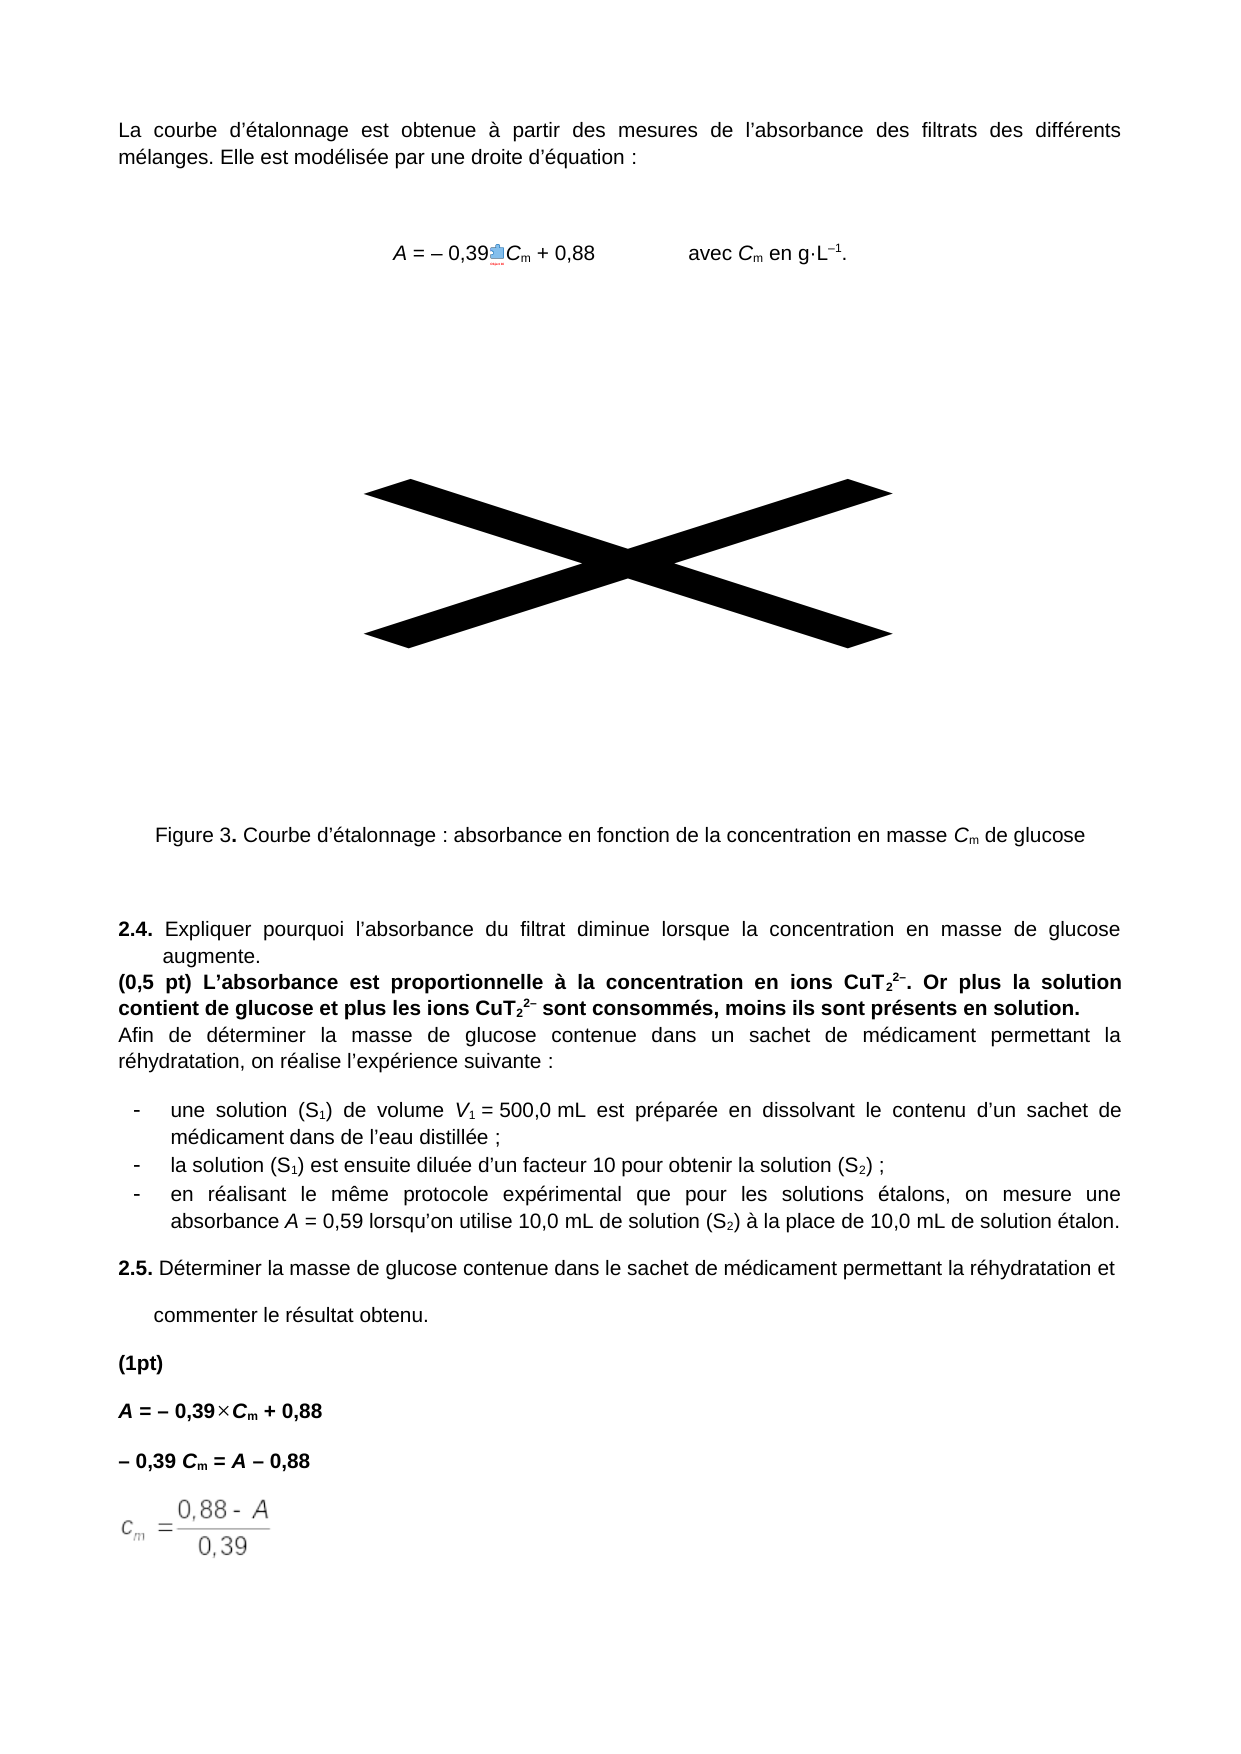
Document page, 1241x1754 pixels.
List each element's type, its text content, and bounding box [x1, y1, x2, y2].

text La courbe d’étalonnage est obtenue à partir des mesures de l’absorbance des filtrats des différents mélanges. Elle est modélisée par une droite d’équation : [118, 118, 1122, 168]
list la solution (S1) est ensuite diluée d’un facteur 10 pour obtenir la solution (S2) ; [133, 1151, 1122, 1177]
text A = – 0,39Cm + 0,88 [118, 1398, 1122, 1425]
list en réalisant le même protocole expérimental que pour les solutions étalons, on mesure une absorbance A = 0,59 lorsqu’on utilise 10,0 mL de solution (S2) à la place de 10,0 mL de solution étalon. [133, 1180, 1122, 1233]
text Figure 3. Courbe d’étalonnage : absorbance en fonction de la concentration en masse Cm de glucose [118, 823, 1122, 847]
text (0,5 pt) L’absorbance est proportionnelle à la concentration en ions CuT22–. Or plus la solution contient de glucose et plus les ions CuT22– sont consommés, moins ils sont présents en solution. [118, 970, 1122, 1020]
text 2.4. Expliquer pourquoi l’absorbance du filtrat diminue lorsque la concentration en masse de glucose augmente. [118, 917, 1122, 967]
text (1pt) [118, 1350, 1122, 1374]
list une solution (S1) de volume V1 = 500,0 mL est préparée en dissolvant le contenu d’un sachet de médicament dans de l’eau distillée ; [133, 1096, 1122, 1149]
text commenter le résultat obtenu. [118, 1303, 1122, 1327]
text 2.5. Déterminer la masse de glucose contenue dans le sachet de médicament permettant la réhydratation et [118, 1256, 1122, 1280]
text A = – 0,39Cm + 0,88 avec Cm en g·L–1. [118, 239, 1122, 266]
text – 0,39 Cm = A – 0,88 [118, 1448, 1122, 1472]
text Afin de déterminer la masse de glucose contenue dans un sachet de médicament permettant la réhydratation, on réalise l’expérience suivante : [118, 1022, 1122, 1073]
